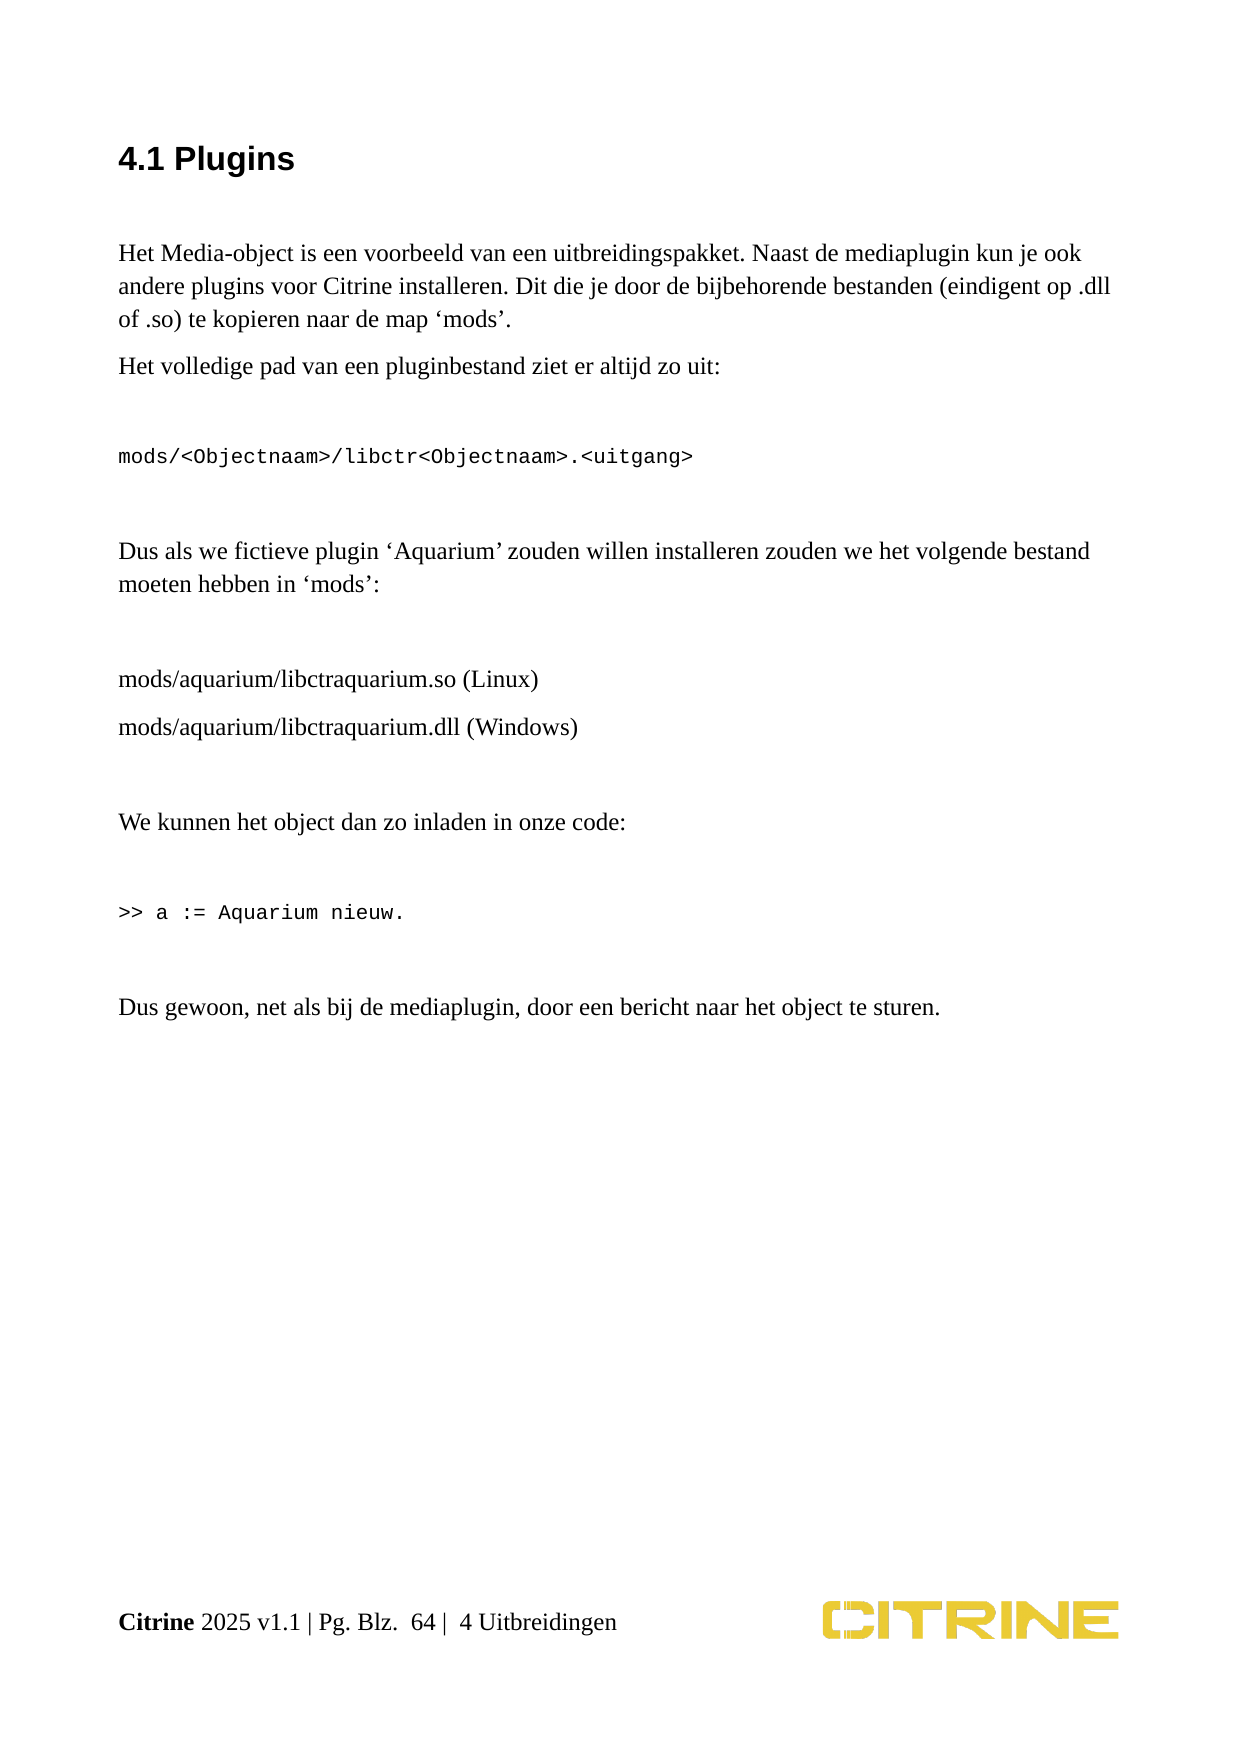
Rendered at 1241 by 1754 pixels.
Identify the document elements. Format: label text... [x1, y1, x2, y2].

picture [822, 1601, 1119, 1639]
text Het Media-object is een voorbeeld van een uitbreidingspakket. Naast de mediaplugin kun je ook andere plugins voor Citrine installeren. Dit die je door de bijbehorende bestanden (eindigent op .dll of .so) te kopieren naar de map ‘mods’. [118, 238, 1122, 332]
text mods/aquarium/libctraquarium.dll (Windows) [118, 712, 1122, 741]
text We kunnen het object dan zo inladen in onze code: [118, 807, 1122, 836]
text >> a := Aquarium nieuw. [118, 902, 1122, 926]
text Het volledige pad van een pluginbestand ziet er altijd zo uit: [118, 351, 1122, 380]
text Dus gewoon, net als bij de mediaplugin, door een bericht naar het object te sturen. [118, 992, 1122, 1020]
subtitle 4.1 Plugins [118, 139, 1122, 178]
text mods/<Objectnaam>/libctr<Objectnaam>.<uitgang> [118, 447, 1122, 470]
text Dus als we fictieve plugin ‘Aquarium’ zouden willen installeren zouden we het volgende bestand moeten hebben in ‘mods’: [118, 536, 1122, 598]
text mods/aquarium/libctraquarium.so (Linux) [118, 664, 1122, 693]
